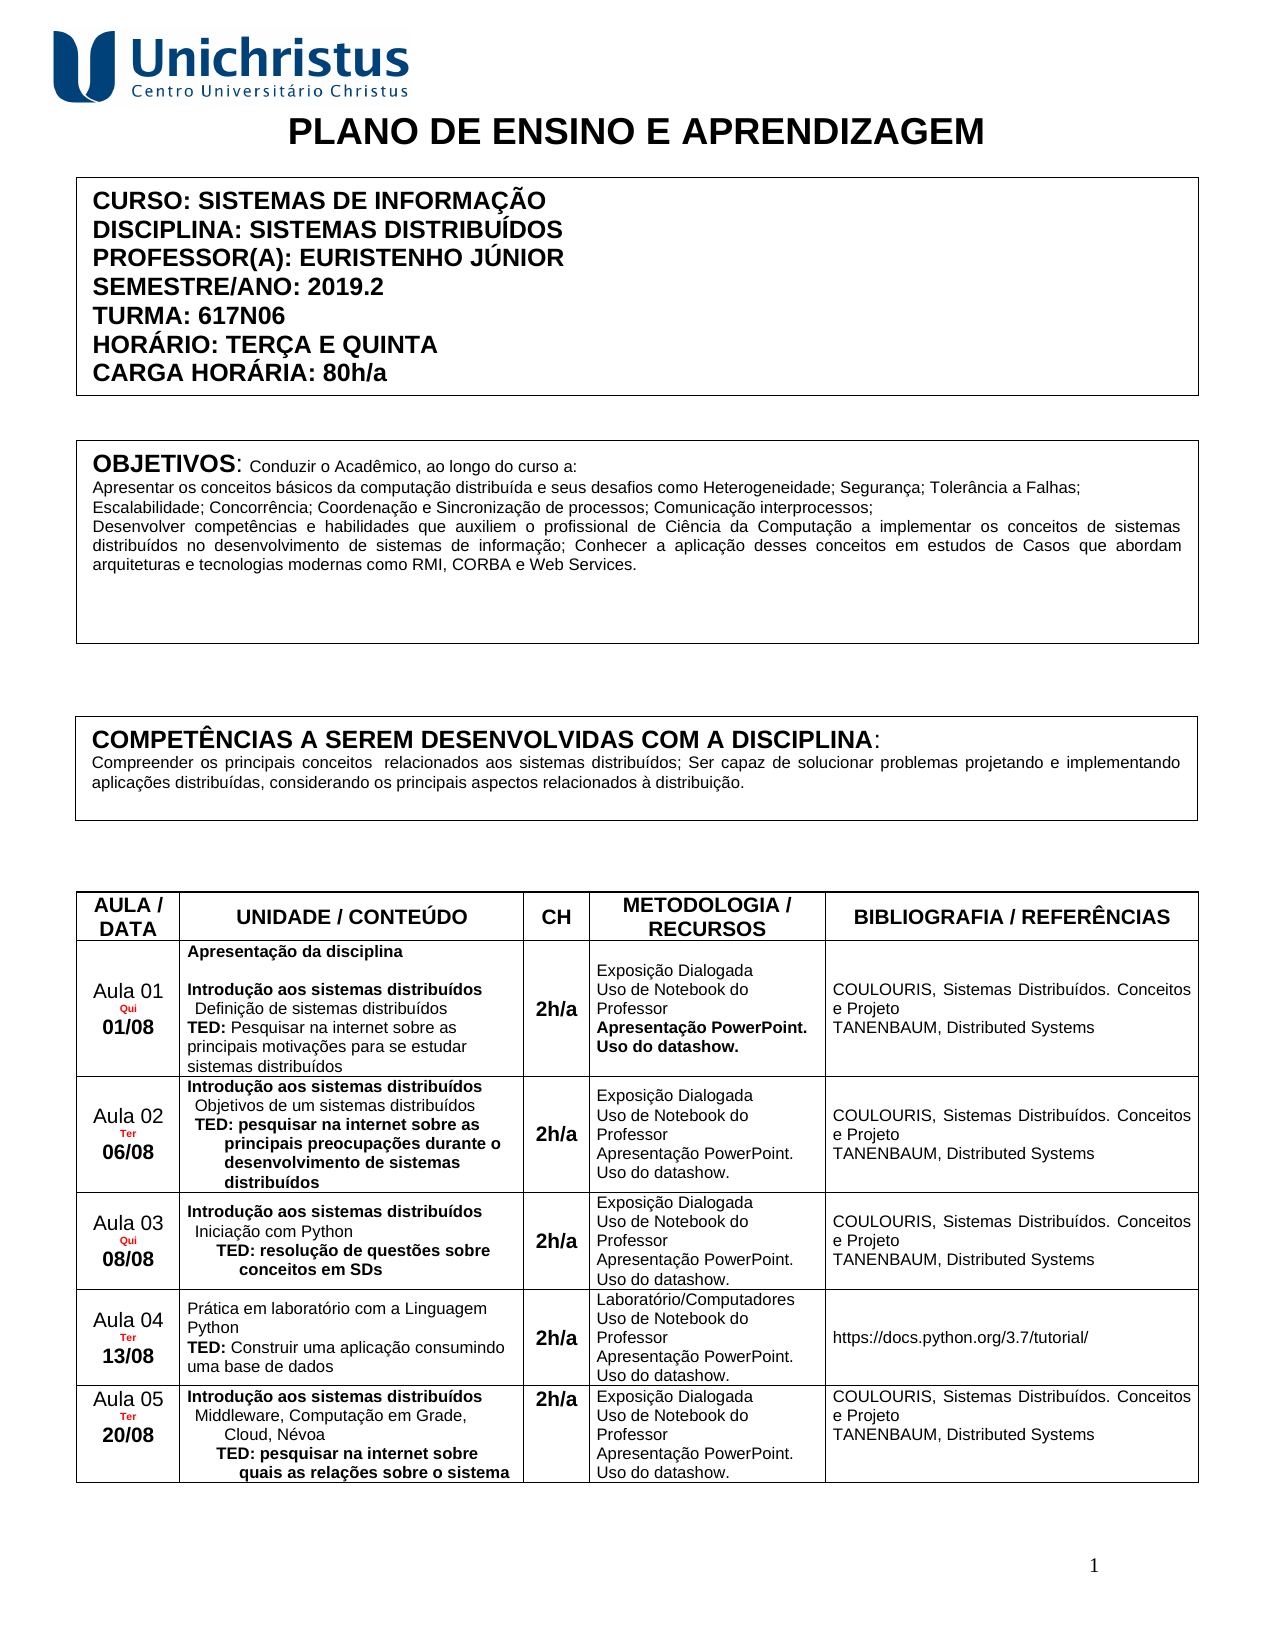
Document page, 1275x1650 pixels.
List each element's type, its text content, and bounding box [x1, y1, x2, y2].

table_cell Prática em laboratório com a Linguagem Python TED: Construir uma aplicação consumindo uma base de dados [180, 1290, 523, 1385]
text CURSO: SISTEMAS DE INFORMAÇÃO [92, 186, 1182, 214]
table_cell 2h/a [524, 941, 589, 1076]
table_header CH [524, 893, 589, 940]
text TURMA: 617N06 [92, 301, 1182, 329]
table_cell Introdução aos sistemas distribuídos Objetivos de um sistemas distribuídos TED: pesquisar na internet sobre as principais preocupações durante o desenvolvimento de sistemas distribuídos [180, 1077, 523, 1192]
table_cell Exposição Dialogada Uso de Notebook do Professor Apresentação PowerPoint. Uso do datashow. [590, 941, 825, 1076]
table_header BIBLIOGRAFIA / REFERÊNCIAS [826, 893, 1198, 940]
text Apresentar os conceitos básicos da computação distribuída e seus desafios como Heterogeneidade; Segurança; Tolerância a Falhas; Escalabilidade; Concorrência; Coordenação e Sincronização de processos; Comunicação interprocessos; [92, 478, 1182, 517]
table_cell Exposição Dialogada Uso de Notebook do Professor Apresentação PowerPoint. Uso do datashow. [590, 1193, 825, 1288]
text CARGA HORÁRIA: 80h/a [92, 358, 1182, 387]
table_cell COULOURIS, Sistemas Distribuídos. Conceitos e Projeto TANENBAUM, Distributed Systems [826, 1386, 1198, 1482]
table_cell Aula 01 Qui 01/08 [77, 941, 179, 1076]
table_cell Aula 02 Ter 06/08 [77, 1077, 179, 1192]
table_cell Exposição Dialogada Uso de Notebook do Professor Apresentação PowerPoint. Uso do datashow. [590, 1077, 825, 1192]
table_cell COULOURIS, Sistemas Distribuídos. Conceitos e Projeto TANENBAUM, Distributed Systems [826, 941, 1198, 1076]
text SEMESTRE/ANO: 2019.2 [92, 272, 1182, 301]
table_cell Aula 04 Ter 13/08 [77, 1290, 179, 1385]
table_cell Introdução aos sistemas distribuídos Middleware, Computação em Grade, Cloud, Névoa TED: pesquisar na internet sobre quais as relações sobre o sistema [180, 1386, 523, 1482]
table_cell Apresentação da disciplina Introdução aos sistemas distribuídos Definição de sistemas distribuídos TED: Pesquisar na internet sobre as principais motivações para se estudar sistemas distribuídos [180, 941, 523, 1076]
table_cell COULOURIS, Sistemas Distribuídos. Conceitos e Projeto TANENBAUM, Distributed Systems [826, 1193, 1198, 1288]
picture [47, 27, 411, 106]
table_cell 2h/a [524, 1193, 589, 1288]
text Desenvolver competências e habilidades que auxiliem o profissional de Ciência da Computação a implementar os conceitos de sistemas distribuídos no desenvolvimento de sistemas de informação; Conhecer a aplicação desses conceitos em estudos de Casos que abordam arquiteturas e tecnologias modernas como RMI, CORBA e Web Services. [92, 517, 1182, 574]
text HORÁRIO: TERÇA E QUINTA [92, 329, 1182, 358]
text PROFESSOR(A): EURISTENHO JÚNIOR [92, 243, 1182, 272]
table_cell https://docs.python.org/3.7/tutorial/ [826, 1290, 1198, 1385]
text OBJETIVOS: Conduzir o Acadêmico, ao longo do curso a: [92, 449, 1182, 478]
table_header UNIDADE / CONTEÚDO [180, 893, 523, 940]
table_cell 2h/a [524, 1290, 589, 1385]
table_cell COULOURIS, Sistemas Distribuídos. Conceitos e Projeto TANENBAUM, Distributed Systems [826, 1077, 1198, 1192]
table_cell Laboratório/Computadores Uso de Notebook do Professor Apresentação PowerPoint. Uso do datashow. [590, 1290, 825, 1385]
table_header METODOLOGIA / RECURSOS [590, 893, 825, 940]
table_cell Aula 05 Ter 20/08 [77, 1386, 179, 1482]
table_cell Introdução aos sistemas distribuídos Iniciação com Python TED: resolução de questões sobre conceitos em SDs [180, 1193, 523, 1288]
table_cell Aula 03 Qui 08/08 [77, 1193, 179, 1288]
text Compreender os principais conceitos relacionados aos sistemas distribuídos; Ser capaz de solucionar problemas projetando e implementando aplicações distribuídas, considerando os principais aspectos relacionados à distribuição. [92, 753, 1182, 792]
table_header AULA / DATA [77, 893, 179, 940]
table_cell Exposição Dialogada Uso de Notebook do Professor Apresentação PowerPoint. Uso do datashow. [590, 1386, 825, 1482]
text COMPETÊNCIAS A SEREM DESENVOLVIDAS COM A DISCIPLINA: [92, 724, 1182, 753]
table_cell 2h/a [524, 1386, 589, 1482]
table_cell 2h/a [524, 1077, 589, 1192]
text DISCIPLINA: SISTEMAS DISTRIBUÍDOS [92, 214, 1182, 243]
